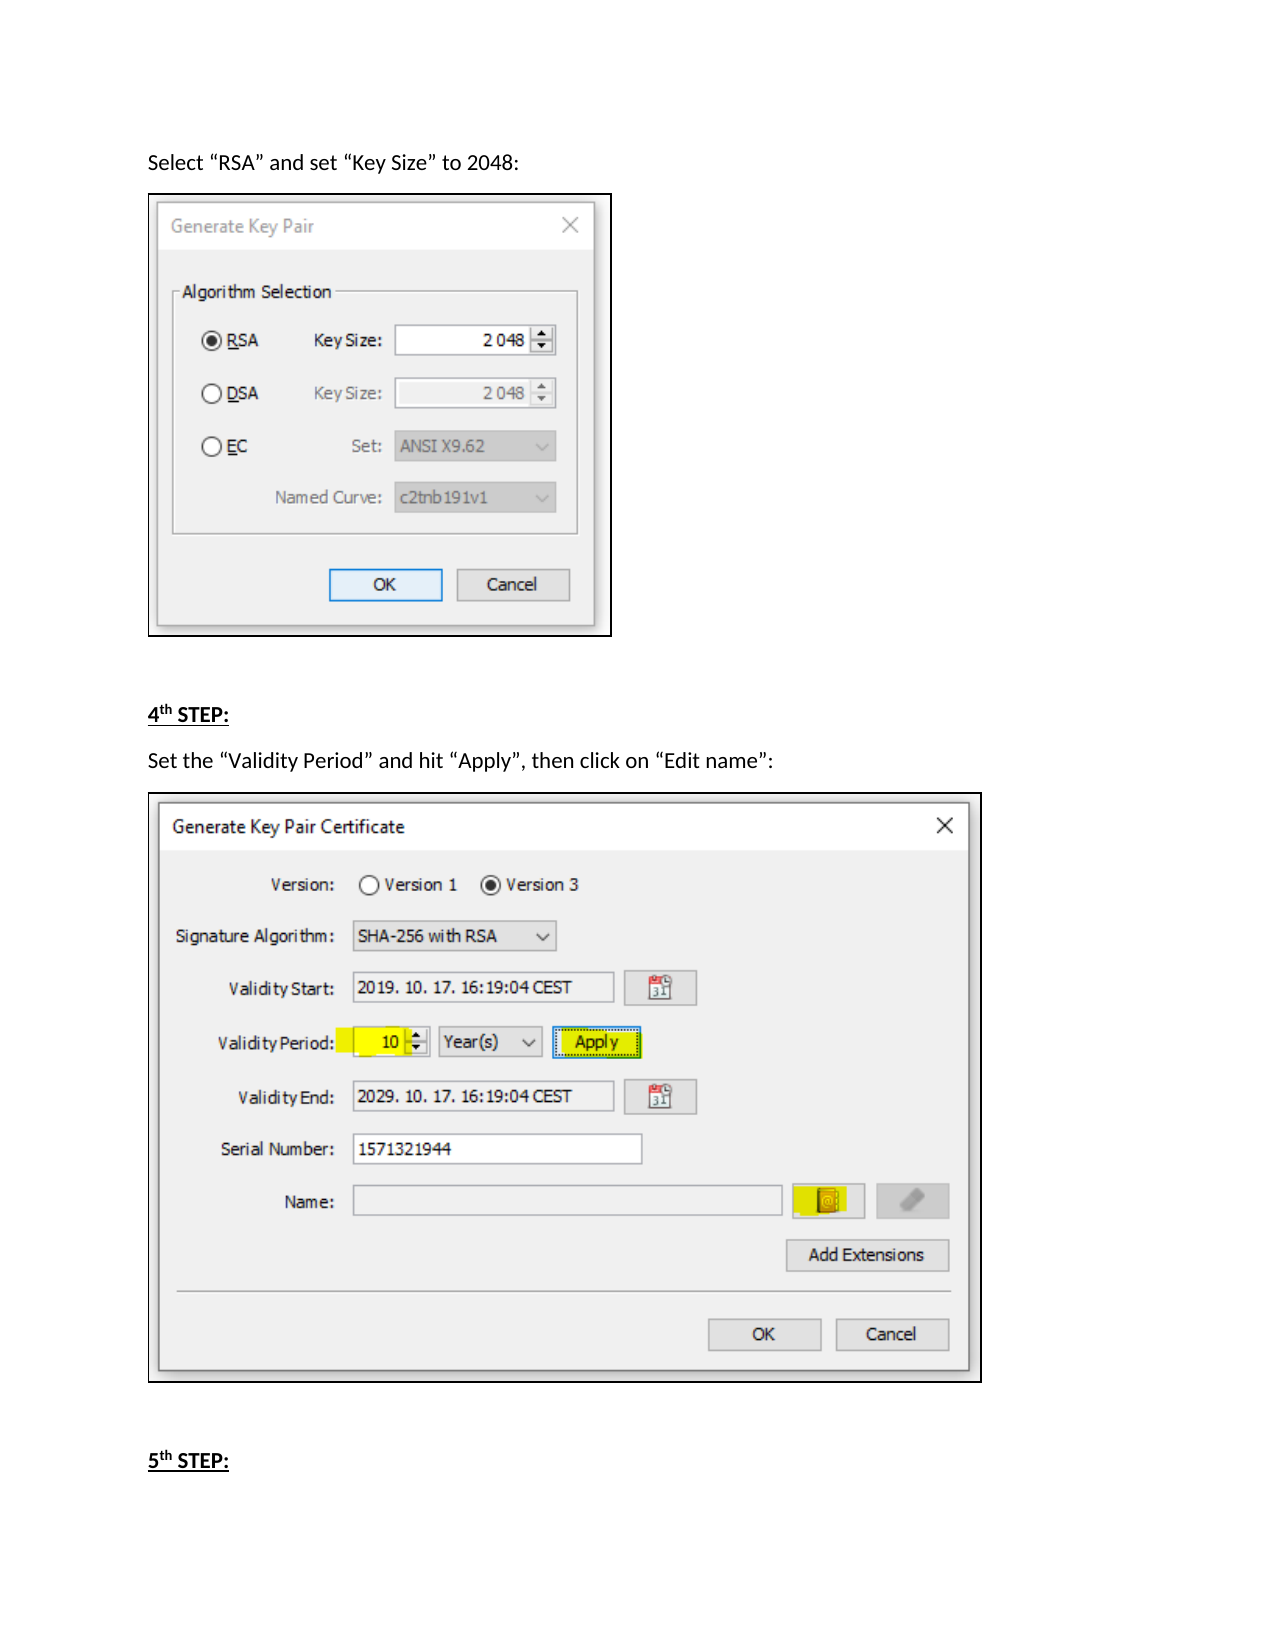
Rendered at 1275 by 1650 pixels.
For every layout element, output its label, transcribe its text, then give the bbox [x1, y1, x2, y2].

text Select “RSA” and set “Key Size” to 2048: [148, 148, 1127, 176]
text Set the “Validity Period” and hit “Apply”, then click on “Edit name”: [148, 746, 1127, 774]
text 5th STEP: [148, 1446, 1127, 1474]
picture [149, 794, 980, 1381]
picture [149, 195, 610, 635]
text 4th STEP: [148, 701, 1127, 728]
